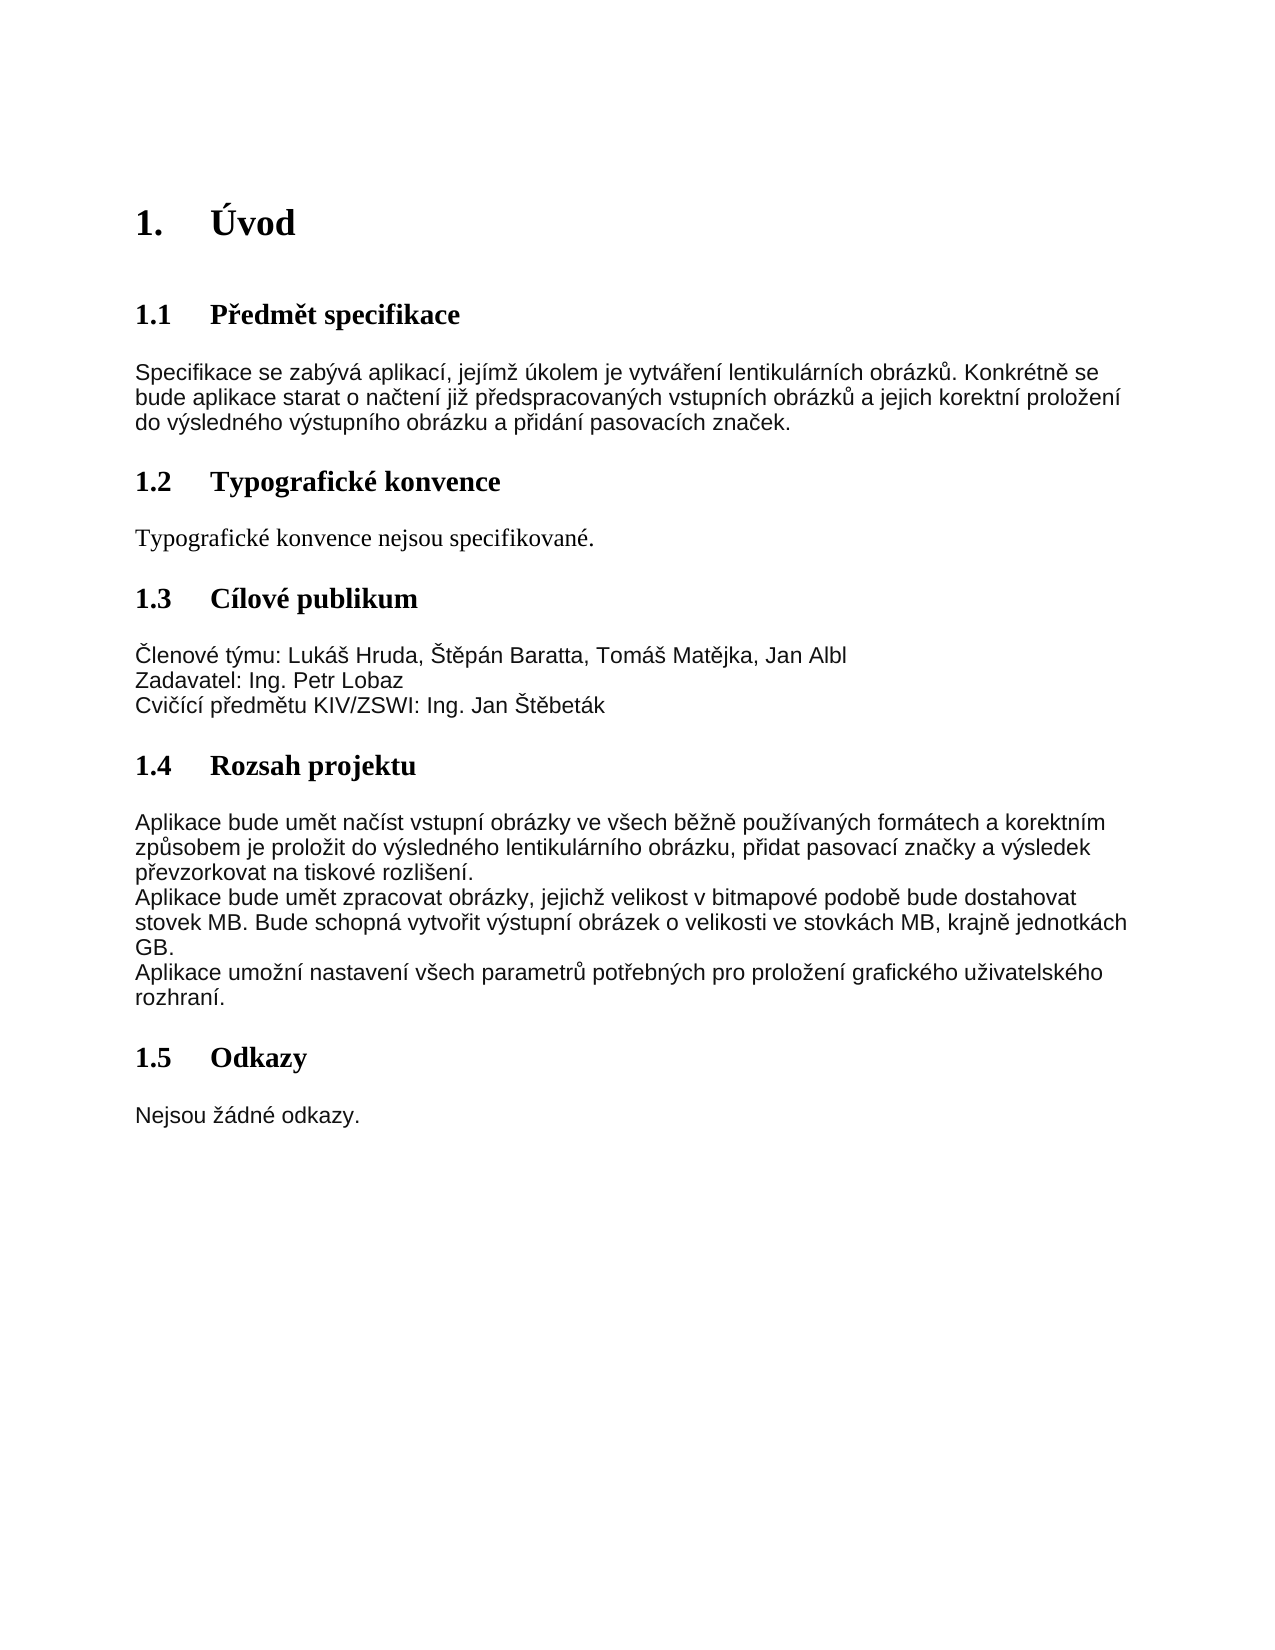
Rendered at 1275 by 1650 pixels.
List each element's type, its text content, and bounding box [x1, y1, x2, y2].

subtitle Předmět specifikace [135, 297, 1140, 331]
subtitle Typografické konvence [135, 464, 1140, 498]
subtitle Odkazy [135, 1040, 1140, 1073]
text Aplikace umožní nastavení všech parametrů potřebných pro proložení grafického uživatelského rozhraní. [135, 961, 1140, 1011]
text Členové týmu: Lukáš Hruda, Štěpán Baratta, Tomáš Matějka, Jan Albl [135, 644, 1140, 669]
subtitle Rozsah projektu [135, 748, 1140, 781]
text Aplikace bude umět zpracovat obrázky, jejichž velikost v bitmapové podobě bude dostahovat stovek MB. Bude schopná vytvořit výstupní obrázek o velikosti ve stovkách MB, krajně jednotkách GB. [135, 886, 1140, 961]
subtitle Úvod [135, 200, 1140, 243]
text Specifikace se zabývá aplikací, jejímž úkolem je vytváření lentikulárních obrázků. Konkrétně se bude aplikace starat o načtení již předspracovaných vstupních obrázků a jejich korektní proložení do výsledného výstupního obrázku a přidání pasovacích značek. [135, 360, 1140, 435]
subtitle Cílové publikum [135, 581, 1140, 614]
text Typografické konvence nejsou specifikované. [135, 527, 1140, 552]
text Nejsou žádné odkazy. [135, 1102, 1140, 1129]
text Zadavatel: Ing. Petr Lobaz [135, 669, 1140, 694]
text Cvičící předmětu KIV/ZSWI: Ing. Jan Štěbeták [135, 694, 1140, 719]
text Aplikace bude umět načíst vstupní obrázky ve všech běžně používaných formátech a korektním způsobem je proložit do výsledného lentikulárního obrázku, přidat pasovací značky a výsledek převzorkovat na tiskové rozlišení. [135, 811, 1140, 886]
